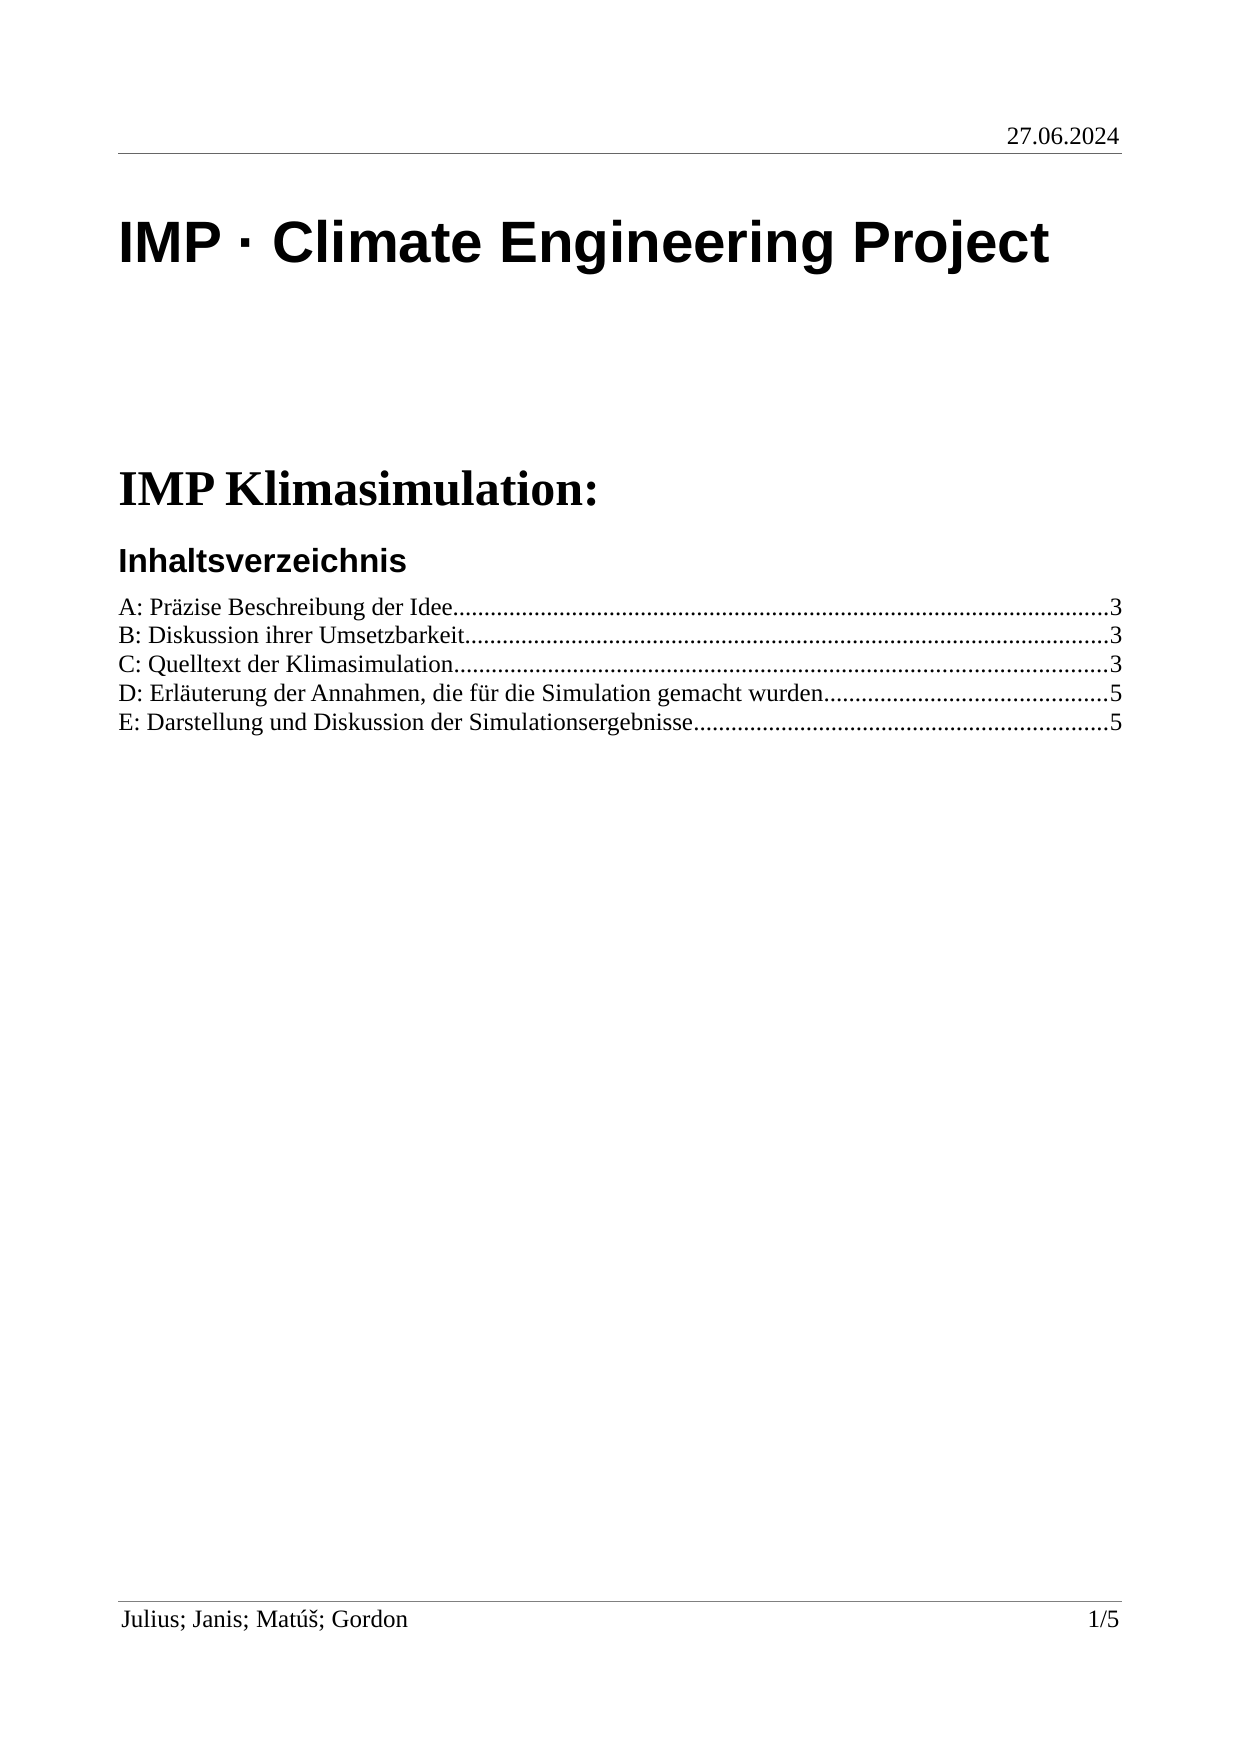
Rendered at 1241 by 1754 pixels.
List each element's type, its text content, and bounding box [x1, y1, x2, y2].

text IMP Klimasimulation: [118, 458, 1122, 516]
text C: Quelltext der Klimasimulation 3 [118, 649, 1122, 678]
title IMP · Climate Engineering Project [118, 207, 1122, 274]
text A: Präzise Beschreibung der Idee 3 [118, 592, 1122, 621]
text B: Diskussion ihrer Umsetzbarkeit 3 [118, 621, 1122, 649]
text E: Darstellung und Diskussion der Simulationsergebnisse 5 [118, 707, 1122, 736]
subtitle Inhaltsverzeichnis [118, 541, 1122, 579]
text D: Erläuterung der Annahmen, die für die Simulation gemacht wurden 5 [118, 678, 1122, 707]
